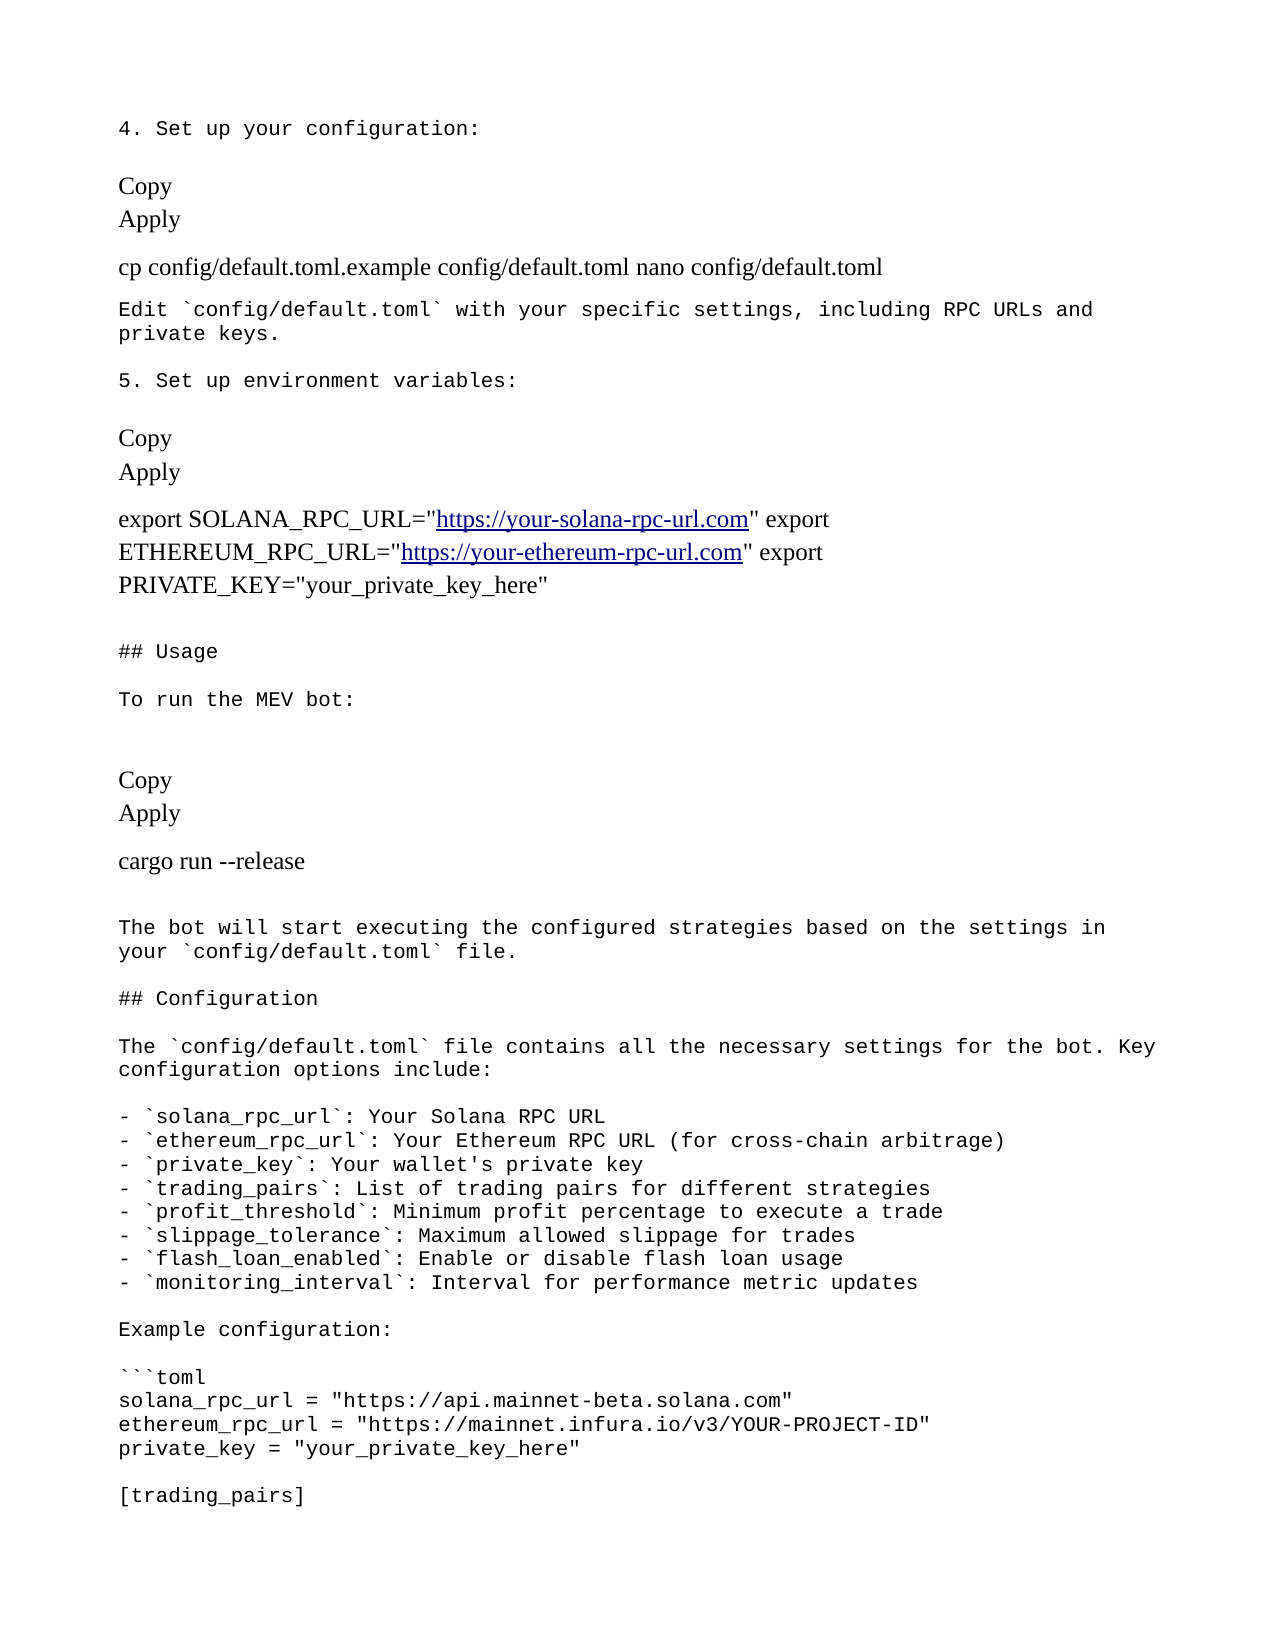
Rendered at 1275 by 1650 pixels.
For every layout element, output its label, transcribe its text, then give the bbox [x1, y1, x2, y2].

text - `trading_pairs`: List of trading pairs for different strategies [118, 1177, 1157, 1201]
text ```toml [118, 1367, 1157, 1390]
text ## Usage [118, 641, 1157, 665]
text cp config/default.toml.example config/default.toml nano config/default.toml [118, 252, 1157, 281]
text 5. Set up environment variables: [118, 370, 1157, 394]
text - `monitoring_interval`: Interval for performance metric updates [118, 1272, 1157, 1296]
text - `solana_rpc_url`: Your Solana RPC URL [118, 1107, 1157, 1130]
text cargo run --release [118, 846, 1157, 875]
text Edit `config/default.toml` with your specific settings, including RPC URLs and private keys. [118, 299, 1157, 347]
text Apply [118, 798, 1157, 827]
text Apply [118, 457, 1157, 485]
text ethereum_rpc_url = "https://mainnet.infura.io/v3/YOUR-PROJECT-ID" [118, 1414, 1157, 1438]
text ## Configuration [118, 988, 1157, 1012]
text - `private_key`: Your wallet's private key [118, 1154, 1157, 1177]
text private_key = "your_private_key_here" [118, 1438, 1157, 1461]
text Copy [118, 171, 1157, 200]
text export SOLANA_RPC_URL="https://your-solana-rpc-url.com" export ETHEREUM_RPC_URL="https://your-ethereum-rpc-url.com" export PRIVATE_KEY="your_private_key_here" [118, 504, 1157, 599]
text Copy [118, 766, 1157, 794]
text - `ethereum_rpc_url`: Your Ethereum RPC URL (for cross-chain arbitrage) [118, 1130, 1157, 1154]
text 4. Set up your configuration: [118, 118, 1157, 142]
text - `profit_threshold`: Minimum profit percentage to execute a trade [118, 1201, 1157, 1225]
text Apply [118, 204, 1157, 233]
text Example configuration: [118, 1319, 1157, 1343]
text - `slippage_tolerance`: Maximum allowed slippage for trades [118, 1225, 1157, 1248]
text solana_rpc_url = "https://api.mainnet-beta.solana.com" [118, 1390, 1157, 1414]
text To run the MEV bot: [118, 689, 1157, 712]
text Copy [118, 423, 1157, 452]
text - `flash_loan_enabled`: Enable or disable flash loan usage [118, 1248, 1157, 1272]
text [trading_pairs] [118, 1485, 1157, 1508]
text The `config/default.toml` file contains all the necessary settings for the bot. Key configuration options include: [118, 1036, 1157, 1083]
text The bot will start executing the configured strategies based on the settings in your `config/default.toml` file. [118, 917, 1157, 965]
